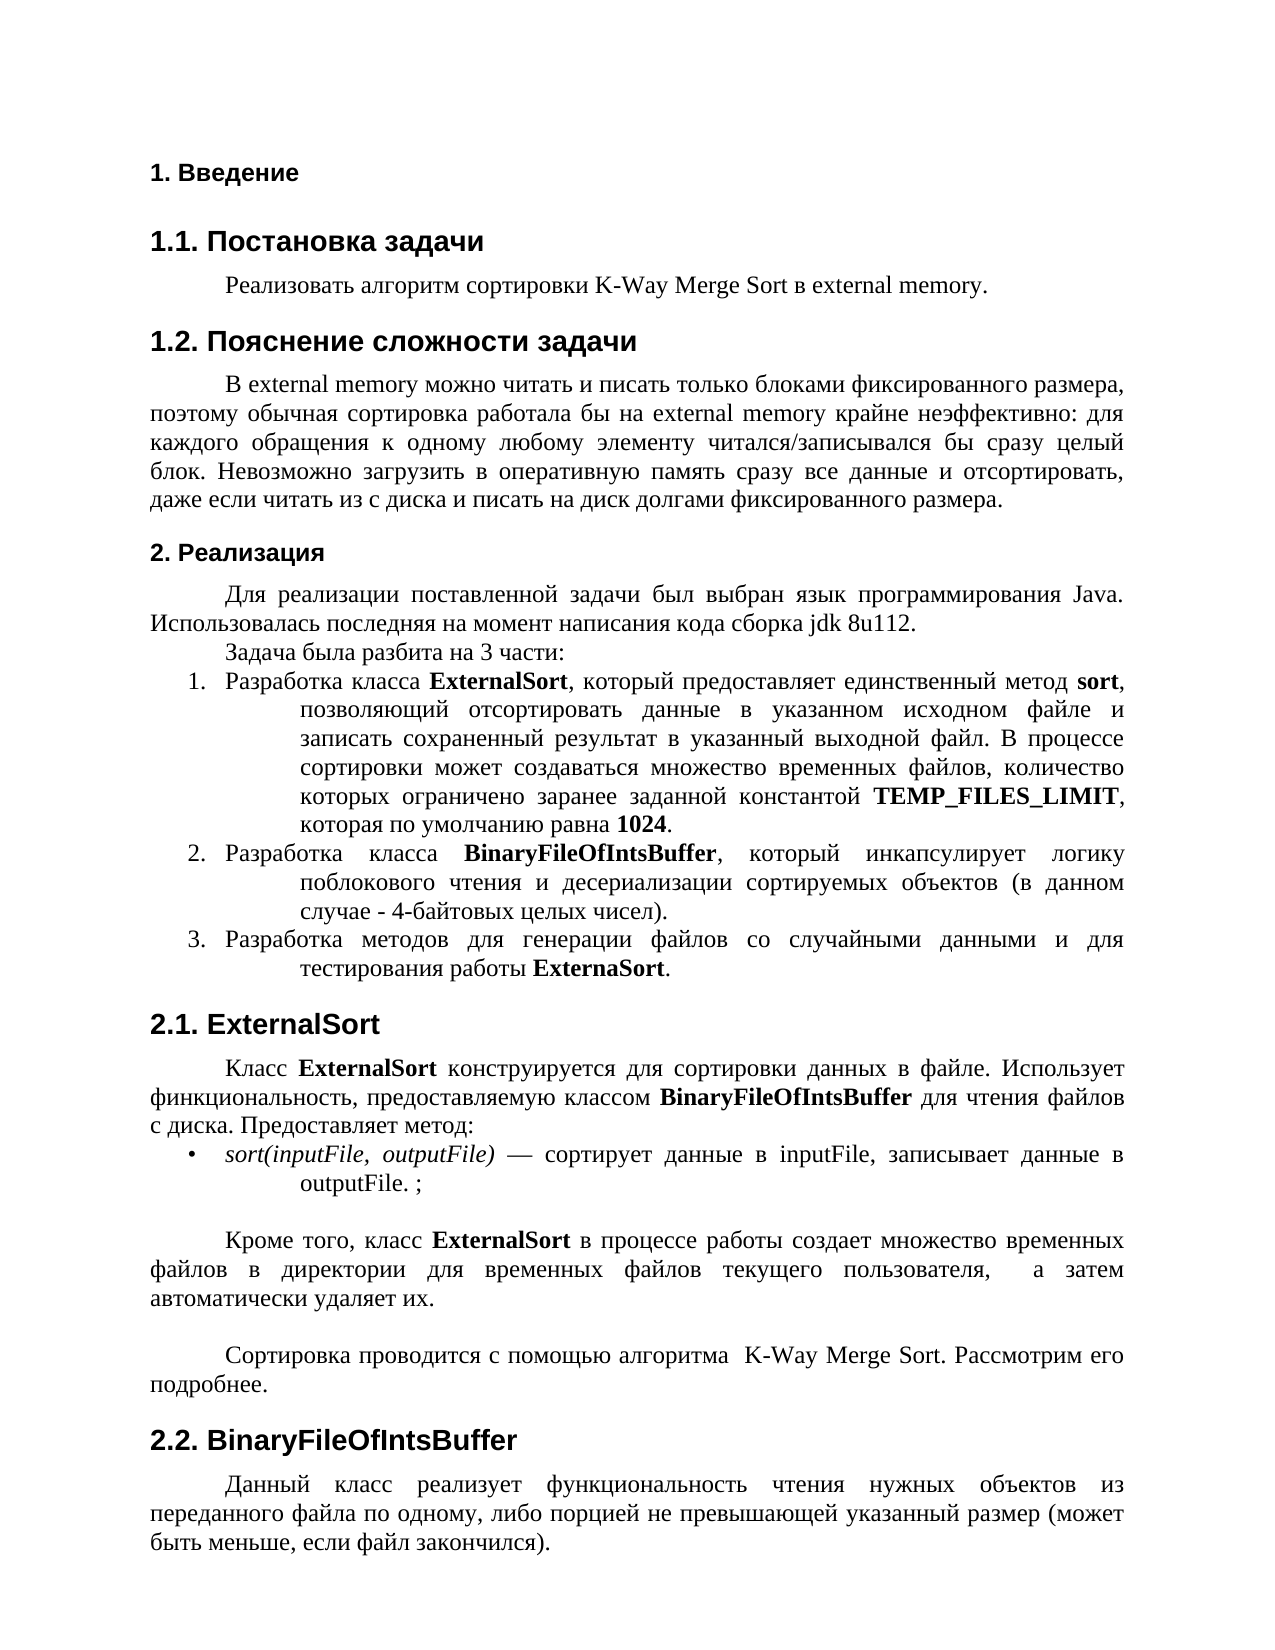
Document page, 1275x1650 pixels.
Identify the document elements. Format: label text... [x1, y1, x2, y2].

text 2.1. ExternalSort [150, 1007, 1125, 1041]
text В external memory можно читать и писать только блоками фиксированного размера, поэтому обычная сортировка работала бы на external memory крайне неэффективно: для каждого обращения к одному любому элементу читался/записывался бы сразу целый блок. Невозможно загрузить в оперативную память сразу все данные и отсортировать, даже если читать из с диска и писать на диск долгами фиксированного размера. [150, 369, 1125, 513]
text Класс ExternalSort конструируется для сортировки данных в файле. Использует финкциональность, предоставляемую классом BinaryFileOfIntsBuffer для чтения файлов с диска. Предоставляет метод: [150, 1053, 1125, 1139]
text 2.2. BinaryFileOfIntsBuffer [150, 1423, 1125, 1457]
list Разработка класса ExternalSort, который предоставляет единственный метод sort, позволяющий отсортировать данные в указанном исходном файле и записать сохраненный результат в указанный выходной файл. В процессе сортировки может создаваться множество временных файлов, количество которых ограничено заранее заданной константой TEMP_FILES_LIMIT, которая по умолчанию равна 1024. [187, 666, 1125, 838]
text Задача была разбита на 3 части: [150, 637, 1125, 666]
list sort(inputFile, outputFile) — сортирует данные в inputFile, записывает данные в outputFile. ; [187, 1139, 1125, 1197]
text 1.2. Пояснение сложности задачи [150, 323, 1125, 357]
text 2. Реализация [150, 538, 1125, 567]
text 1. Введение [150, 157, 1125, 186]
text Кроме того, класс ExternalSort в процессе работы создает множество временных файлов в директории для временных файлов текущего пользователя, а затем автоматически удаляет их. [150, 1226, 1125, 1312]
text Для реализации поставленной задачи был выбран язык программирования Java. Использовалась последняя на момент написания кода сборка jdk 8u112. [150, 579, 1125, 637]
list Разработка методов для генерации файлов со случайными данными и для тестирования работы ExternaSort. [187, 924, 1125, 982]
text 1.1. Постановка задачи [150, 224, 1125, 257]
text Сортировка проводится с помощью алгоритма K-Way Merge Sort. Рассмотрим его подробнее. [150, 1341, 1125, 1398]
list Разработка класса BinaryFileOfIntsBuffer, который инкапсулирует логику поблокового чтения и десериализации сортируемых объектов (в данном случае - 4-байтовых целых чисел). [187, 838, 1125, 924]
text Данный класс реализует функциональность чтения нужных объектов из переданного файла по одному, либо порцией не превышающей указанный размер (может быть меньше, если файл закончился). [150, 1469, 1125, 1555]
text Реализовать алгоритм сортировки K-Way Merge Sort в external memory. [150, 270, 1125, 298]
